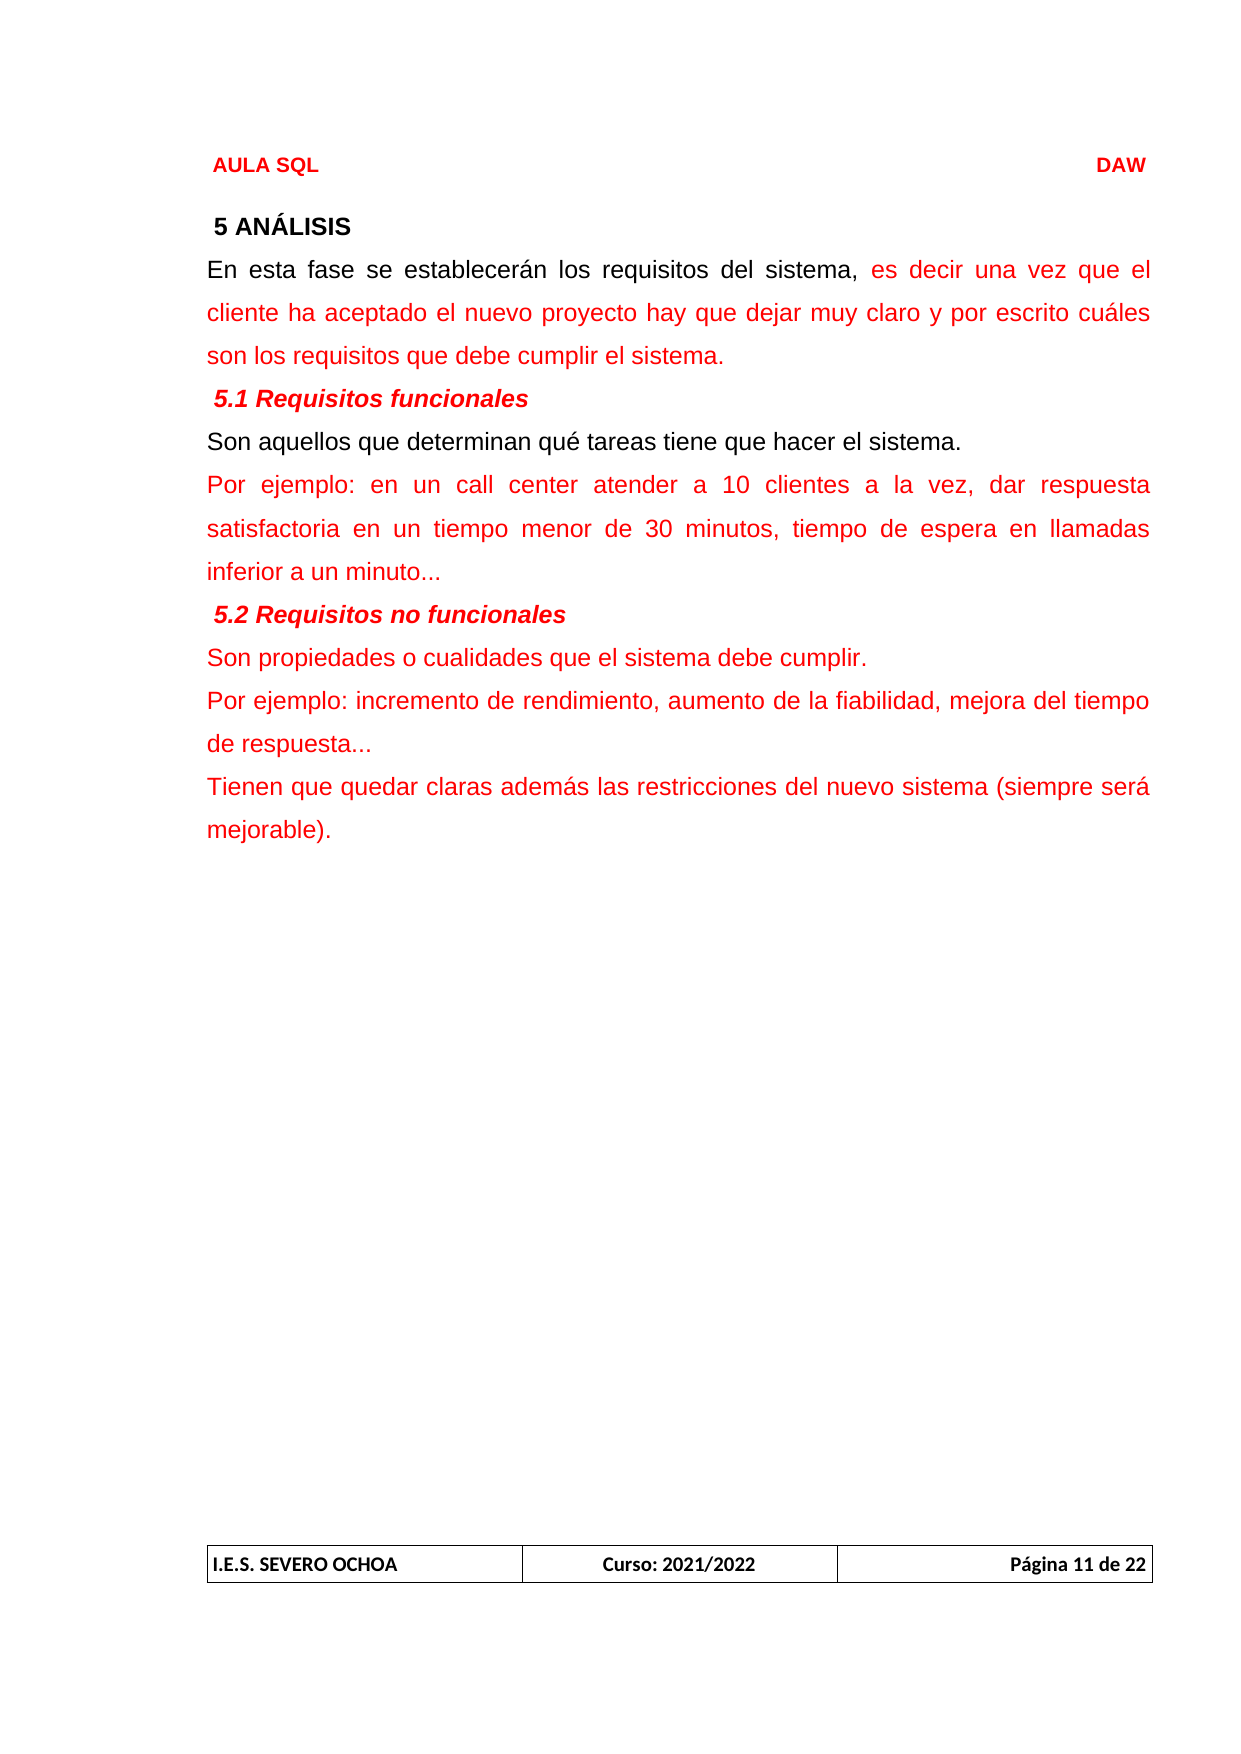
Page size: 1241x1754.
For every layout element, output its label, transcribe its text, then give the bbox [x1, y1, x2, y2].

subtitle Requisitos funcionales [207, 384, 1152, 413]
text Son propiedades o cualidades que el sistema debe cumplir. [207, 643, 1152, 672]
list En esta fase se establecerán los requisitos del sistema, es decir una vez que el cliente ha aceptado el nuevo proyecto hay que dejar muy claro y por escrito cuáles son los requisitos que debe cumplir el sistema. [169, 255, 1152, 370]
subtitle Requisitos no funcionales [207, 600, 1152, 629]
list Son aquellos que determinan qué tareas tiene que hacer el sistema. [169, 427, 1152, 456]
list Por ejemplo: en un call center atender a 10 clientes a la vez, dar respuesta satisfactoria en un tiempo menor de 30 minutos, tiempo de espera en llamadas inferior a un minuto... [169, 471, 1152, 586]
list Tienen que quedar claras además las restricciones del nuevo sistema (siempre será mejorable). [169, 772, 1152, 844]
list Por ejemplo: incremento de rendimiento, aumento de la fiabilidad, mejora del tiempo de respuesta... [169, 686, 1152, 758]
subtitle ANÁLISIS [207, 212, 1152, 241]
